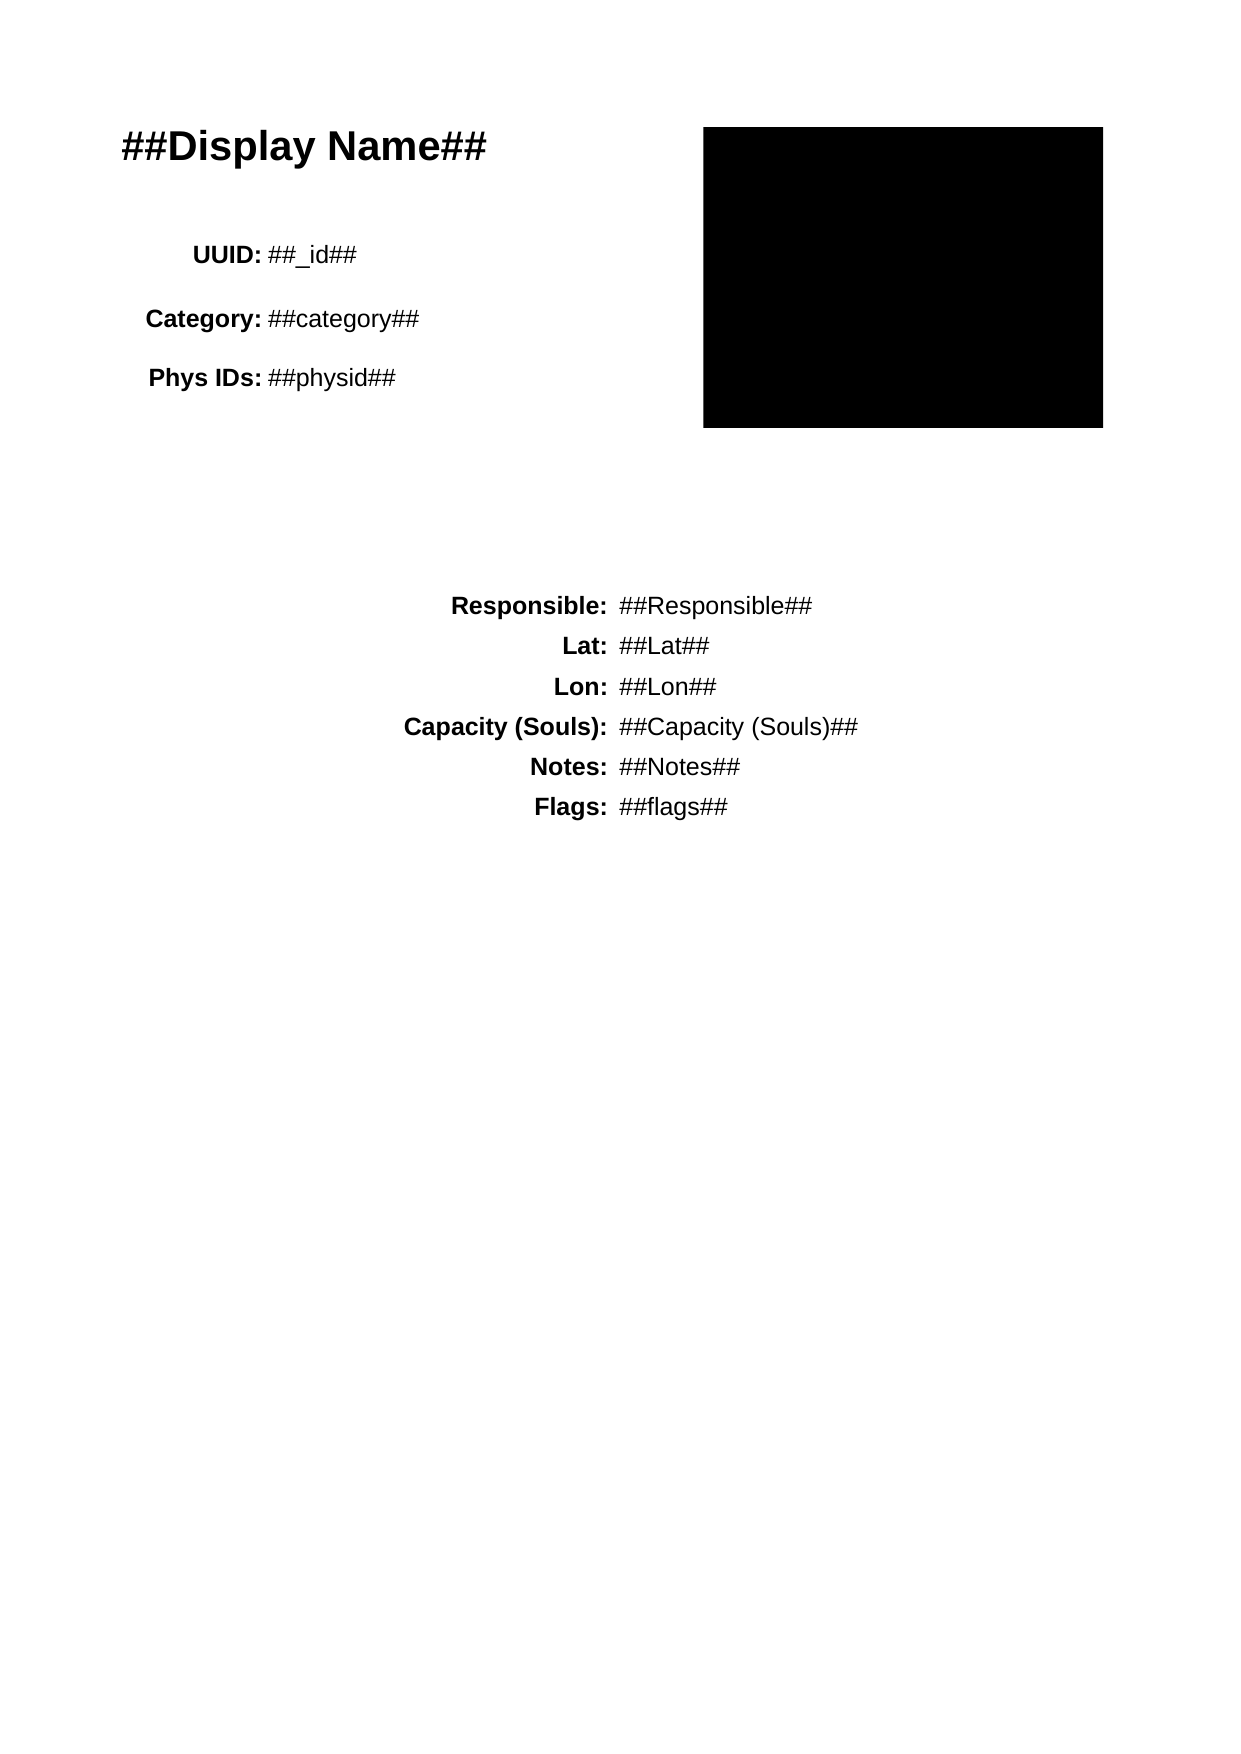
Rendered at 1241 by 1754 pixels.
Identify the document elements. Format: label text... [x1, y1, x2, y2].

table_cell ##flags## [614, 786, 1123, 827]
table_cell ##Notes## [614, 746, 1123, 786]
table_cell ##_id## [265, 237, 692, 301]
table_header ##Responsible## [614, 585, 1123, 626]
table_cell ##Lat## [614, 626, 1123, 666]
picture [703, 127, 1104, 428]
table_cell Capacity (Souls): [118, 706, 613, 746]
table_cell Flags: [118, 786, 613, 827]
table_cell Lon: [118, 666, 613, 706]
table_cell Category: [118, 301, 265, 360]
table_cell UUID: [118, 237, 265, 301]
table_header [692, 118, 1123, 585]
table_cell Notes: [118, 746, 613, 786]
table_cell ##Capacity (Souls)## [614, 706, 1123, 746]
table_cell Lat: [118, 626, 613, 666]
table_cell ##category## [265, 301, 692, 360]
table_header Responsible: [118, 585, 613, 626]
table_cell ##Lon## [614, 666, 1123, 706]
table_cell Phys IDs: [118, 360, 265, 585]
table_header ##Display Name## [118, 118, 692, 237]
table_cell ##physid## [265, 360, 692, 585]
